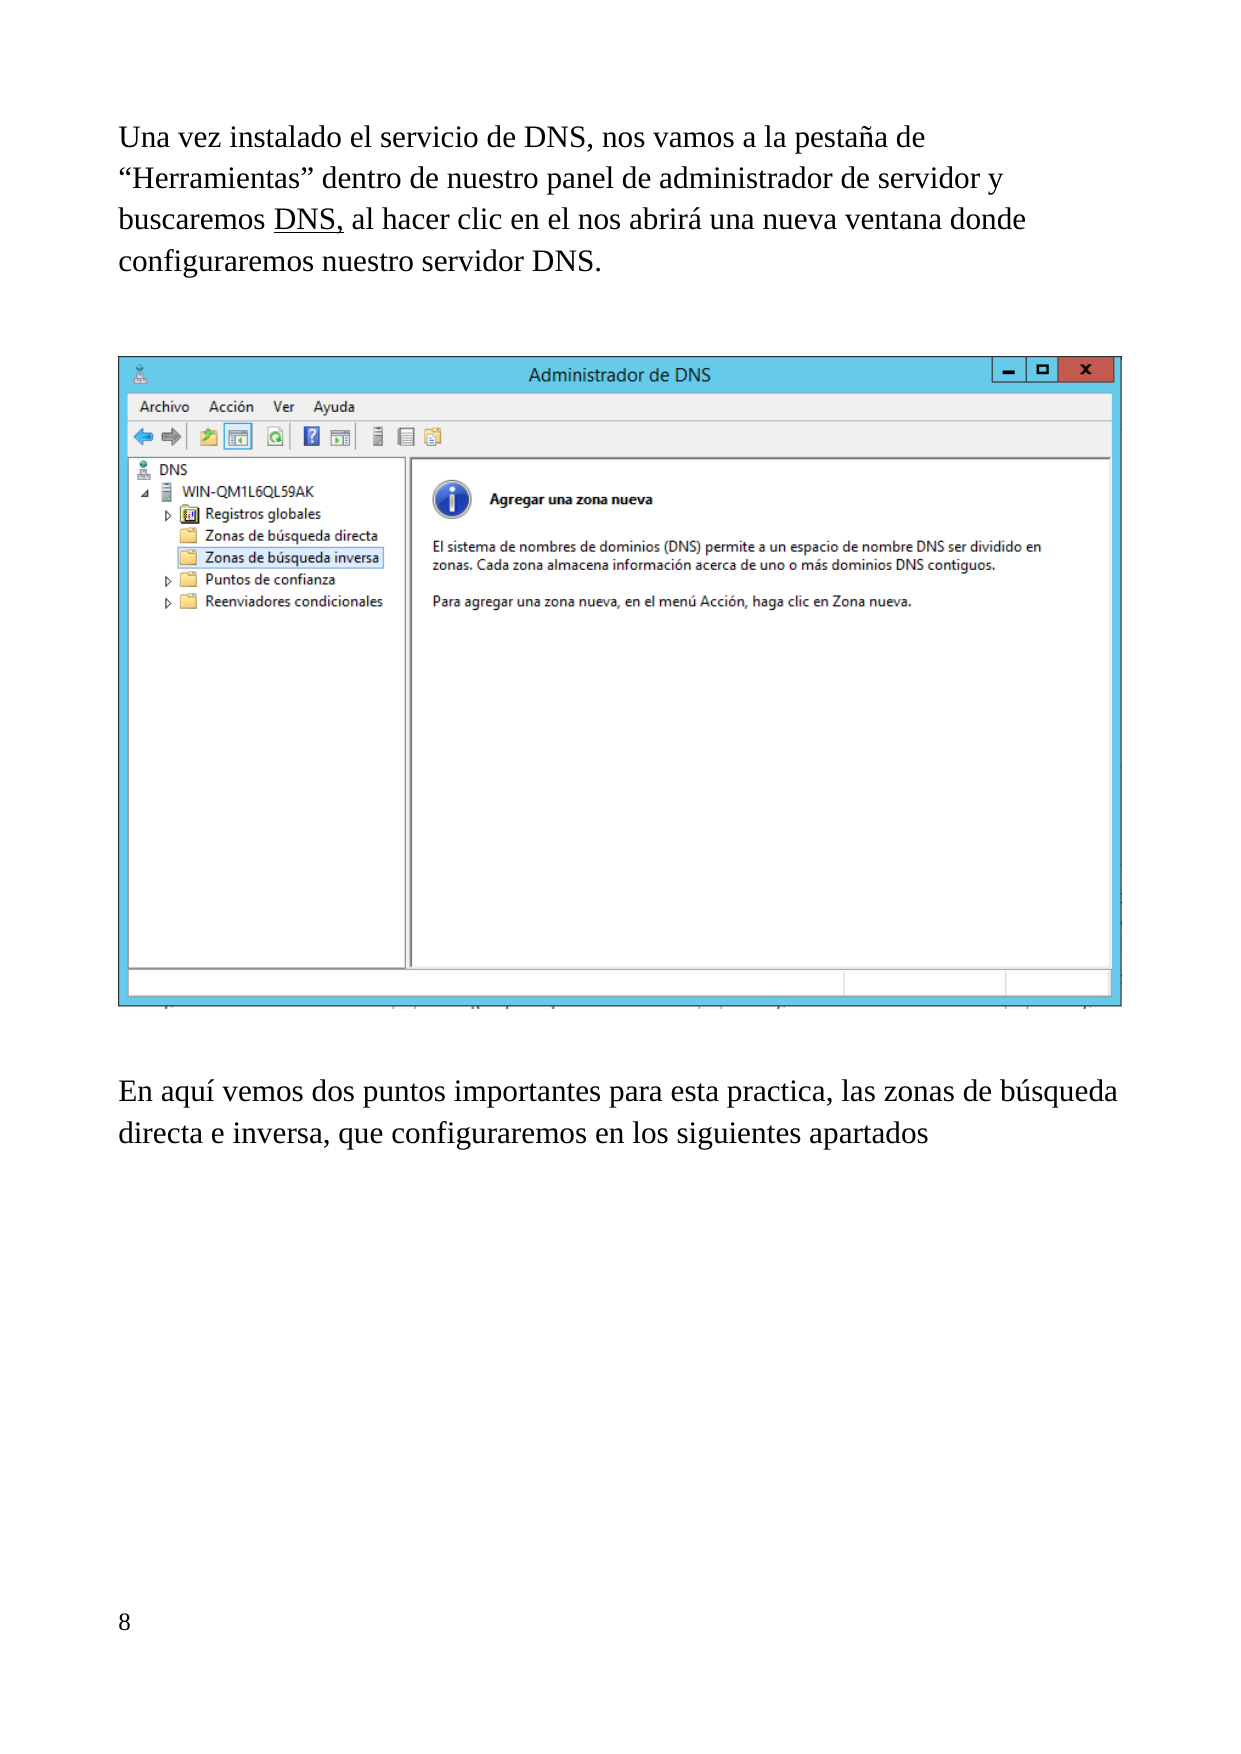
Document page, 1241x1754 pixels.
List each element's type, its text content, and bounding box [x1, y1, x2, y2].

text Una vez instalado el servicio de DNS, nos vamos a la pestaña de “Herramientas” dentro de nuestro panel de administrador de servidor y buscaremos DNS, al hacer clic en el nos abrirá una nueva ventana donde configuraremos nuestro servidor DNS. [118, 118, 1122, 278]
text En aquí vemos dos puntos importantes para esta practica, las zonas de búsqueda directa e inversa, que configuraremos en los siguientes apartados [118, 1073, 1122, 1150]
picture [118, 356, 1123, 1009]
